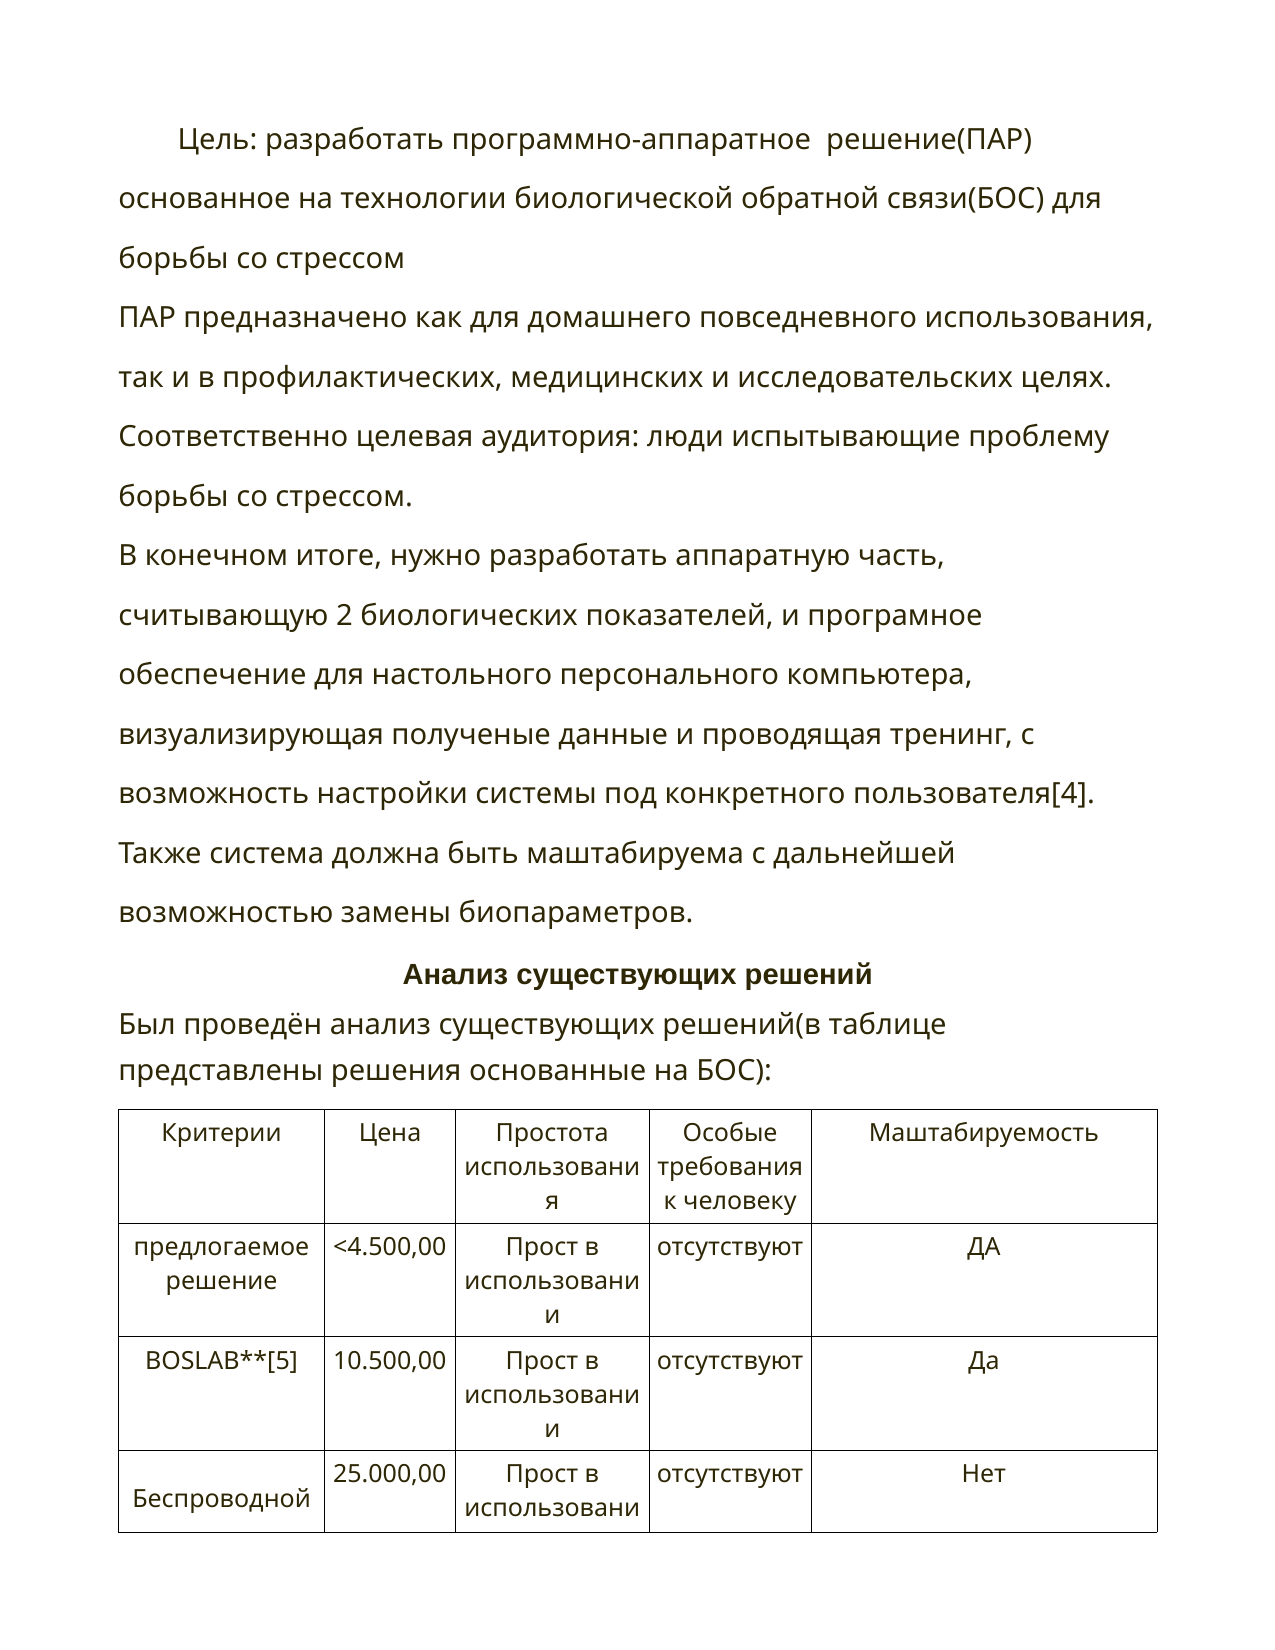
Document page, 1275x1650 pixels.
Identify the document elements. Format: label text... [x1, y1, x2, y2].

subtitle Анализ существующих решений [118, 957, 1157, 991]
table_cell отсутствуют [650, 1337, 811, 1450]
table_header Маштабируемость [812, 1110, 1157, 1223]
table_cell ДА [812, 1224, 1157, 1336]
table_cell BOSLAB**[5] [119, 1337, 324, 1450]
table_cell Да [812, 1337, 1157, 1450]
text ПАР предназначено как для домашнего повседневного использования, так и в профилактических, медицинских и исследовательских целях. Соответственно целевая аудитория: люди испытывающие проблему борьбы со стрессом. [118, 297, 1157, 515]
table_header Цена [325, 1110, 455, 1223]
table_header Особые требования к человеку [650, 1110, 811, 1223]
text Был проведён анализ существующих решений(в таблице представлены решения основанные на БОС): [118, 1003, 1157, 1088]
text В конечном итоге, нужно разработать аппаратную часть, считывающую 2 биологических показателей, и програмное обеспечение для настольного персонального компьютера, визуализирующая полученые данные и проводящая тренинг, с возможность настройки системы под конкретного пользователя[4]. Также система должна быть маштабируема с дальнейшей возможностью замены биопараметров. [118, 534, 1157, 931]
table_cell Беспроводной [119, 1451, 324, 1532]
table_cell Прост в использовани [456, 1451, 649, 1532]
table_header Простота использования [456, 1110, 649, 1223]
table_cell предлогаемое решение [119, 1224, 324, 1336]
text Цель: разработать программно-аппаратное решение(ПАР) основанное на технологии биологической обратной связи(БОС) для борьбы со стрессом [118, 118, 1157, 277]
table_cell отсутствуют [650, 1451, 811, 1532]
table_header Критерии [119, 1110, 324, 1223]
table_cell Нет [812, 1451, 1157, 1532]
table_cell Прост в использовании [456, 1224, 649, 1336]
table_cell <4.500,00 [325, 1224, 455, 1336]
table_cell 25.000,00 [325, 1451, 455, 1532]
table_cell Прост в использовании [456, 1337, 649, 1450]
table_cell 10.500,00 [325, 1337, 455, 1450]
table_cell отсутствуют [650, 1224, 811, 1336]
